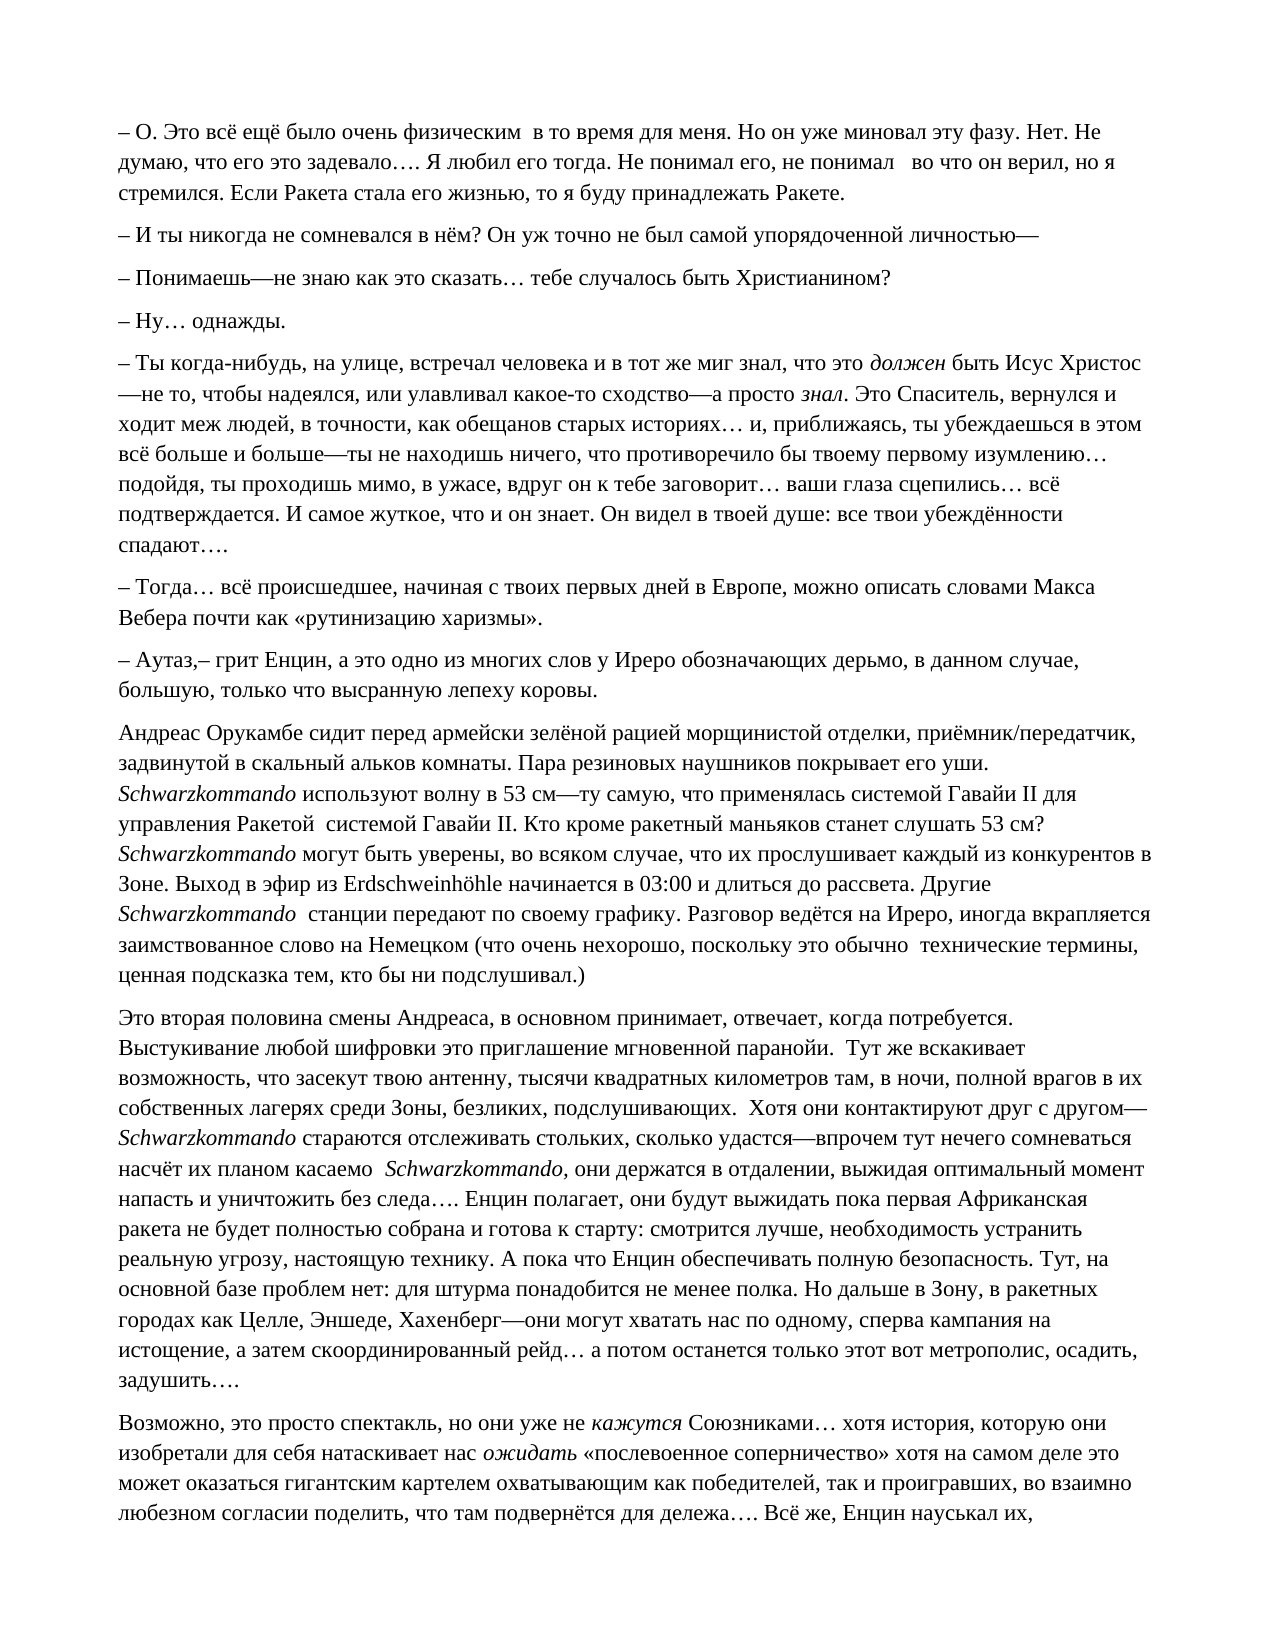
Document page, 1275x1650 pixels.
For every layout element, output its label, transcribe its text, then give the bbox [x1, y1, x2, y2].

text – Ты когда-нибудь, на улице, встречал человека и в тот же миг знал, что это должен быть Исус Христос—не то, чтобы надеялся, или улавливал какое-то сходство—а просто знал. Это Спаситель, вернулся и ходит меж людей, в точности, как обещанов старых историях… и, приближаясь, ты убеждаешься в этом всё больше и больше—ты не находишь ничего, что противоречило бы твоему первому изумлению… подойдя, ты проходишь мимо, в ужасе, вдруг он к тебе заговорит… ваши глаза сцепились… всё подтверждается. И самое жуткое, что и он знает. Он видел в твоей душе: все твои убеждённости спадают…. [118, 349, 1157, 557]
text – Аутаз,– грит Енцин, а это одно из многих слов у Иреро обозначающих дерьмо, в данном случае, большую, только что высранную лепеху коровы. [118, 646, 1157, 703]
text – Понимаешь—не знаю как это сказать… тебе случалось быть Христианином? [118, 264, 1157, 290]
text Это вторая половина смены Андреаса, в основном принимает, отвечает, когда потребуется. Выстукивание любой шифровки это приглашение мгновенной паранойи. Тут же вскакивает возможность, что засекут твою антенну, тысячи квадратных километров там, в ночи, полной врагов в их собственных лагерях среди Зоны, безликих, подслушивающих. Хотя они контактируют друг с другом—Schwarzkommando стараются отслеживать стольких, сколько удастся—впрочем тут нечего сомневаться насчёт их планом касаемо Schwarzkommando, они держатся в отдалении, выжидая оптимальный момент напасть и уничтожить без следа…. Енцин полагает, они будут выжидать пока первая Африканская ракета не будет полностью собрана и готова к старту: смотрится лучше, необходимость устранить реальную угрозу, настоящую технику. А пока что Енцин обеспечивать полную безопасность. Тут, на основной базе проблем нет: для штурма понадобится не менее полка. Но дальше в Зону, в ракетных городах как Целле, Эншеде, Хахенберг—они могут хватать нас по одному, сперва кампания на истощение, а затем скоординированный рейд… а потом останется только этот вот метрополис, осадить, задушить…. [118, 1003, 1157, 1392]
text – Тогда… всё происшедшее, начиная с твоих первых дней в Европе, можно описать словами Макса Вебера почти как «рутинизацию харизмы». [118, 573, 1157, 630]
text Андреас Орукамбе сидит перед армейски зелёной рацией морщинистой отделки, приёмник/передатчик, задвинутой в скальный альков комнаты. Пара резиновых наушников покрывает его уши. Schwarzkommando используют волну в 53 см—ту самую, что применялась системой Гавайи II для управления Ракетой системой Гавайи II. Кто кроме ракетный маньяков станет слушать 53 см? Schwarzkommando могут быть уверены, во всяком случае, что их прослушивает каждый из конкурентов в Зоне. Выход в эфир из Erdschweinhöhle начинается в 03:00 и длиться до рассвета. Другие Schwarzkommando станции передают по своему графику. Разговор ведётся на Иреро, иногда вкрапляется заимствованное слово на Немецком (что очень нехорошо, поскольку это обычно технические термины, ценная подсказка тем, кто бы ни подслушивал.) [118, 719, 1157, 987]
text – О. Это всё ещё было очень физическим в то время для меня. Но он уже миновал эту фазу. Нет. Не думаю, что его это задевало…. Я любил его тогда. Не понимал его, не понимал во что он верил, но я стремился. Если Ракета стала его жизнью, то я буду принадлежать Ракете. [118, 118, 1157, 205]
text – Ну… однажды. [118, 307, 1157, 333]
text – И ты никогда не сомневался в нём? Он уж точно не был самой упорядоченной личностью— [118, 221, 1157, 248]
text Возможно, это просто спектакль, но они уже не кажутся Союзниками… хотя история, которую они изобретали для себя натаскивает нас ожидать «послевоенное соперничество» хотя на самом деле это может оказаться гигантским картелем охватывающим как победителей, так и проигравших, во взаимно любезном согласии поделить, что там подвернётся для дележа…. Всё же, Енцин науськал их, [118, 1409, 1157, 1526]
